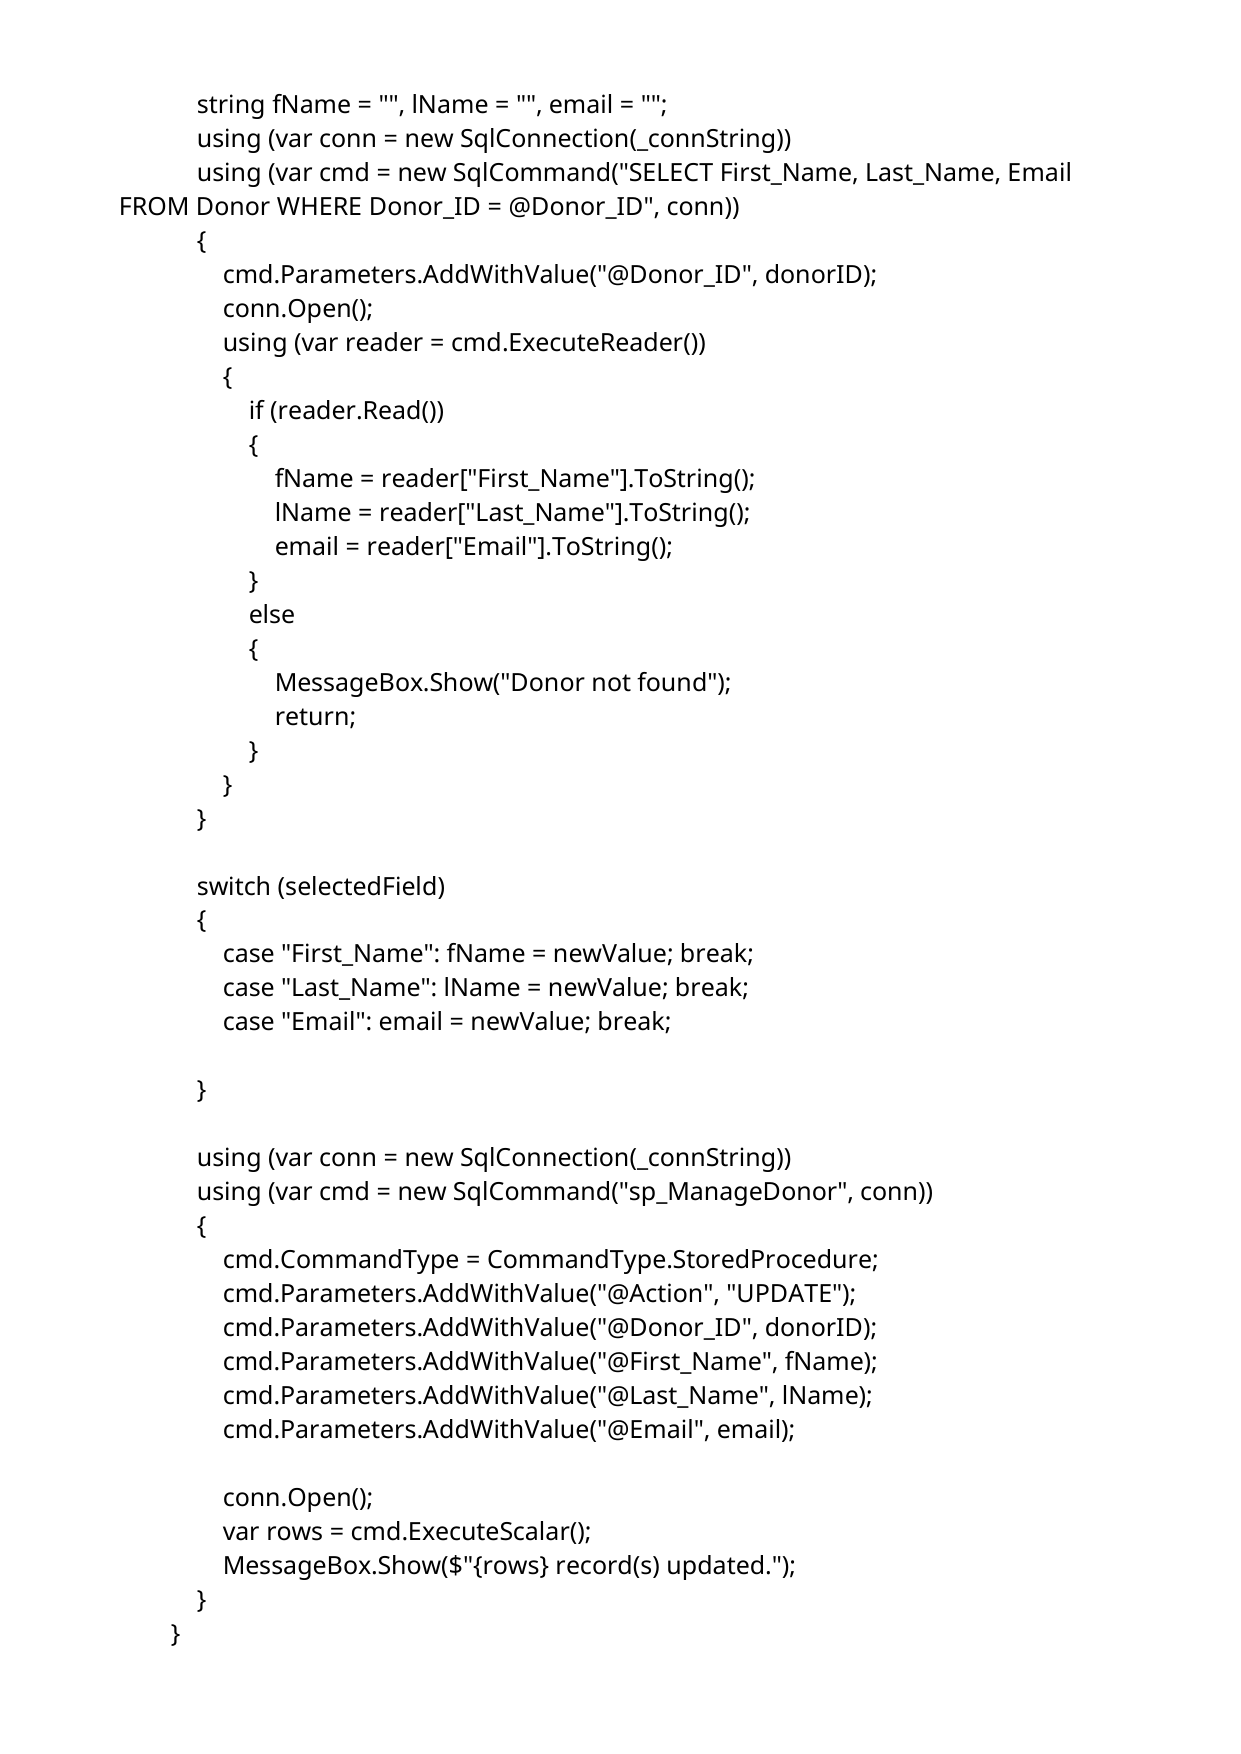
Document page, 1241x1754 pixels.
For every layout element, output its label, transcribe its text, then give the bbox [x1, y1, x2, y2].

text using (var cmd = new SqlCommand("SELECT First_Name, Last_Name, Email FROM Donor WHERE Donor_ID = @Donor_ID", conn)) [119, 155, 1121, 223]
text { [119, 359, 1121, 393]
text cmd.CommandType = CommandType.StoredProcedure; [119, 1242, 1121, 1276]
text var rows = cmd.ExecuteScalar(); [119, 1514, 1121, 1548]
text lName = reader["Last_Name"].ToString(); [119, 495, 1121, 529]
text using (var reader = cmd.ExecuteReader()) [119, 325, 1121, 359]
text MessageBox.Show($"{rows} record(s) updated."); [119, 1548, 1121, 1582]
text using (var conn = new SqlConnection(_connString)) [119, 121, 1121, 155]
text { [119, 1208, 1121, 1242]
text cmd.Parameters.AddWithValue("@Action", "UPDATE"); [119, 1276, 1121, 1310]
text email = reader["Email"].ToString(); [119, 529, 1121, 563]
text { [119, 631, 1121, 665]
text string fName = "", lName = "", email = ""; [119, 87, 1121, 121]
text conn.Open(); [119, 291, 1121, 325]
text } [119, 1072, 1121, 1106]
text if (reader.Read()) [119, 393, 1121, 427]
text cmd.Parameters.AddWithValue("@First_Name", fName); [119, 1344, 1121, 1378]
text { [119, 427, 1121, 461]
text using (var cmd = new SqlCommand("sp_ManageDonor", conn)) [119, 1174, 1121, 1208]
text switch (selectedField) [119, 868, 1121, 902]
text { [119, 902, 1121, 936]
text return; [119, 699, 1121, 733]
text cmd.Parameters.AddWithValue("@Email", email); [119, 1412, 1121, 1446]
text { [119, 223, 1121, 257]
text } [119, 767, 1121, 801]
text conn.Open(); [119, 1480, 1121, 1514]
text fName = reader["First_Name"].ToString(); [119, 461, 1121, 495]
text } [119, 733, 1121, 767]
text cmd.Parameters.AddWithValue("@Last_Name", lName); [119, 1378, 1121, 1412]
text cmd.Parameters.AddWithValue("@Donor_ID", donorID); [119, 1310, 1121, 1344]
text MessageBox.Show("Donor not found"); [119, 665, 1121, 699]
text using (var conn = new SqlConnection(_connString)) [119, 1140, 1121, 1174]
text cmd.Parameters.AddWithValue("@Donor_ID", donorID); [119, 257, 1121, 291]
text case "Last_Name": lName = newValue; break; [119, 970, 1121, 1004]
text } [119, 563, 1121, 597]
text case "Email": email = newValue; break; [119, 1004, 1121, 1038]
text case "First_Name": fName = newValue; break; [119, 936, 1121, 970]
text else [119, 597, 1121, 631]
text } [119, 1582, 1121, 1616]
text } [119, 801, 1121, 834]
text } [119, 1616, 1121, 1649]
